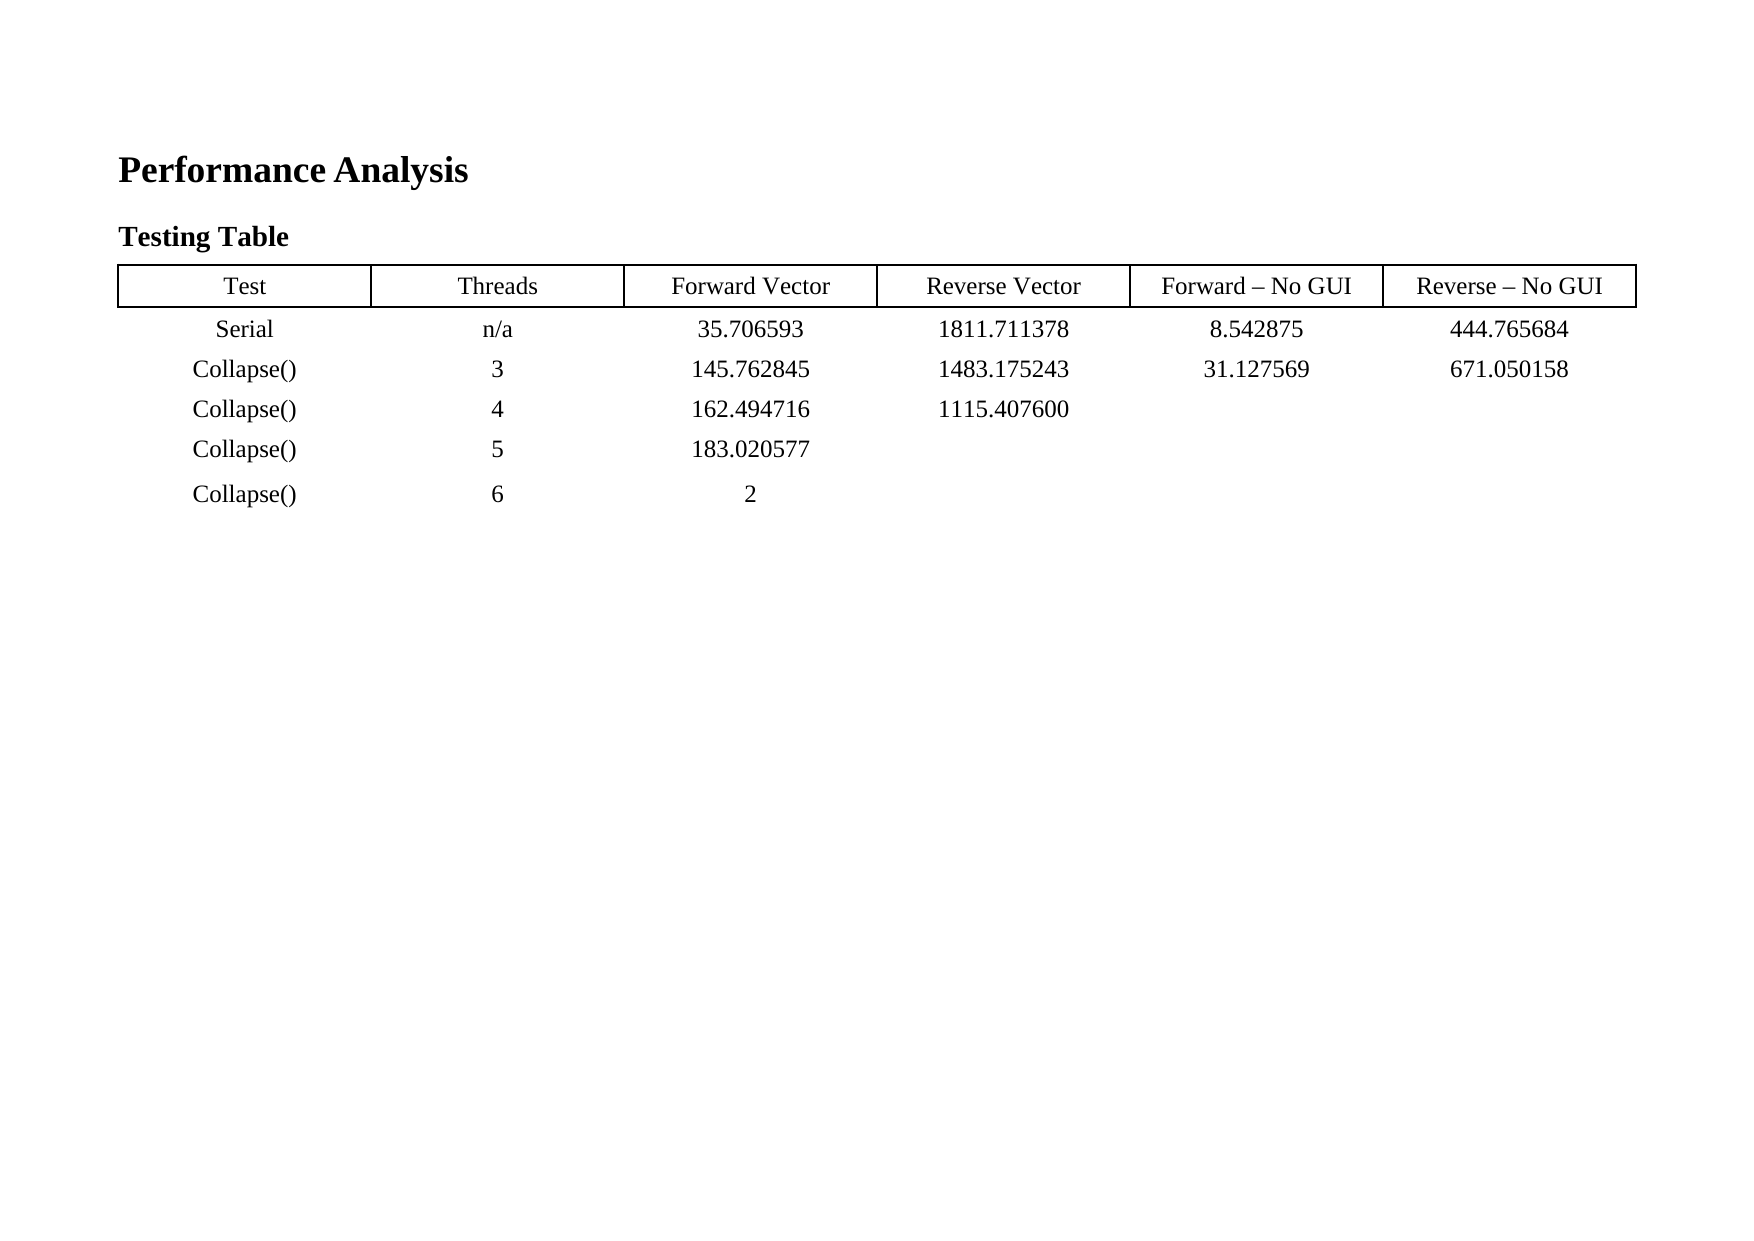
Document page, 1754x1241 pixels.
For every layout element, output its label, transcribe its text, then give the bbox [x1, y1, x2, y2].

subtitle Testing Table [118, 219, 1636, 253]
table_cell 1115.407600 [877, 388, 1130, 428]
table_cell 2 [624, 473, 877, 517]
table_header Reverse – No GUI [1384, 266, 1635, 306]
table_cell 183.020577 [624, 429, 877, 473]
table_cell 1811.711378 [877, 308, 1130, 348]
table_cell Collapse() [118, 348, 371, 388]
table_cell 444.765684 [1383, 308, 1636, 348]
table_cell Collapse() [118, 429, 371, 473]
table_cell [1383, 473, 1636, 517]
table_cell 8.542875 [1130, 308, 1383, 348]
table_cell 6 [371, 473, 624, 517]
table_cell [877, 473, 1130, 517]
table_cell 31.127569 [1130, 348, 1383, 388]
table_cell 4 [371, 388, 624, 428]
table_cell [1383, 429, 1636, 473]
table_header Threads [372, 266, 623, 306]
table_cell [1130, 388, 1383, 428]
table_cell 145.762845 [624, 348, 877, 388]
table_cell Collapse() [118, 473, 371, 517]
table_header Test [119, 266, 370, 306]
table_cell [1383, 388, 1636, 428]
table_header Forward Vector [625, 266, 876, 306]
table_cell [1130, 473, 1383, 517]
table_cell n/a [371, 308, 624, 348]
table_cell [1130, 429, 1383, 473]
table_cell 162.494716 [624, 388, 877, 428]
table_cell 35.706593 [624, 308, 877, 348]
table_cell 5 [371, 429, 624, 473]
table_cell 671.050158 [1383, 348, 1636, 388]
table_header Reverse Vector [878, 266, 1129, 306]
subtitle Performance Analysis [118, 147, 1636, 190]
table_header Forward – No GUI [1131, 266, 1382, 306]
table_cell [877, 429, 1130, 473]
table_cell 3 [371, 348, 624, 388]
table_cell 1483.175243 [877, 348, 1130, 388]
table_cell Collapse() [118, 388, 371, 428]
table_cell Serial [118, 308, 371, 348]
